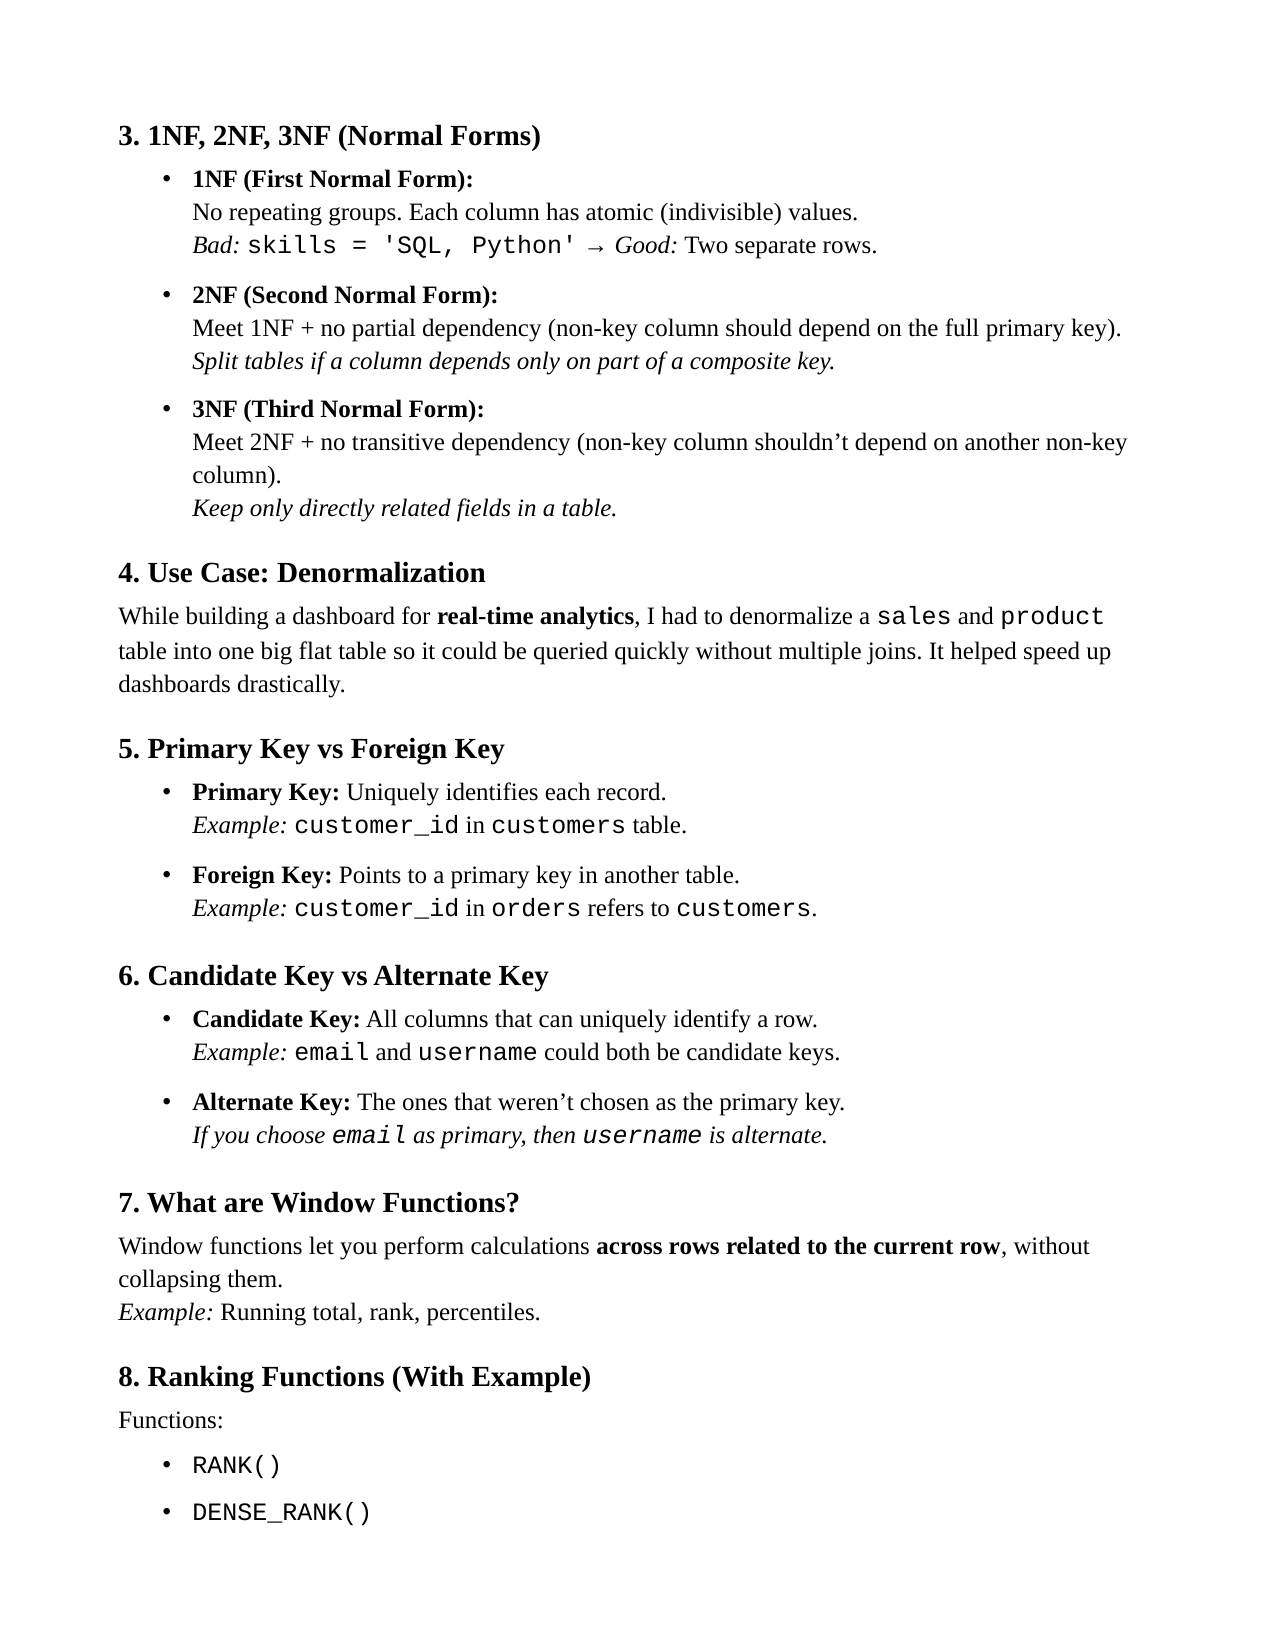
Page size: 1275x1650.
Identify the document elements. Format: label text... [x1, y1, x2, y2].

subtitle 6. Candidate Key vs Alternate Key [118, 958, 1157, 992]
list 3NF (Third Normal Form): Meet 2NF + no transitive dependency (non-key column shouldn’t depend on another non-key column). Keep only directly related fields in a table. [162, 394, 1157, 522]
text While building a dashboard for real-time analytics, I had to denormalize a sales and product table into one big flat table so it could be queried quickly without multiple joins. It helped speed up dashboards drastically. [118, 601, 1157, 698]
subtitle 7. What are Window Functions? [118, 1185, 1157, 1218]
list RANK() [162, 1453, 1157, 1481]
list 2NF (Second Normal Form): Meet 1NF + no partial dependency (non-key column should depend on the full primary key). Split tables if a column depends only on part of a composite key. [162, 280, 1157, 375]
text Window functions let you perform calculations across rows related to the current row, without collapsing them. Example: Running total, rank, percentiles. [118, 1231, 1157, 1326]
list Foreign Key: Points to a primary key in another table. Example: customer_id in orders refers to customers. [162, 861, 1157, 924]
subtitle 5. Primary Key vs Foreign Key [118, 731, 1157, 765]
subtitle 3. 1NF, 2NF, 3NF (Normal Forms) [118, 118, 1157, 152]
subtitle 8. Ranking Functions (With Example) [118, 1359, 1157, 1393]
text Functions: [118, 1405, 1157, 1434]
list DENSE_RANK() [162, 1500, 1157, 1528]
list 1NF (First Normal Form): No repeating groups. Each column has atomic (indivisible) values. Bad: skills = 'SQL, Python' → Good: Two separate rows. [162, 164, 1157, 261]
list Primary Key: Uniquely identifies each record. Example: customer_id in customers table. [162, 777, 1157, 841]
list Candidate Key: All columns that can uniquely identify a row. Example: email and username could both be candidate keys. [162, 1004, 1157, 1068]
subtitle 4. Use Case: Denormalization [118, 555, 1157, 589]
list Alternate Key: The ones that weren’t chosen as the primary key. If you choose email as primary, then username is alternate. [162, 1087, 1157, 1151]
